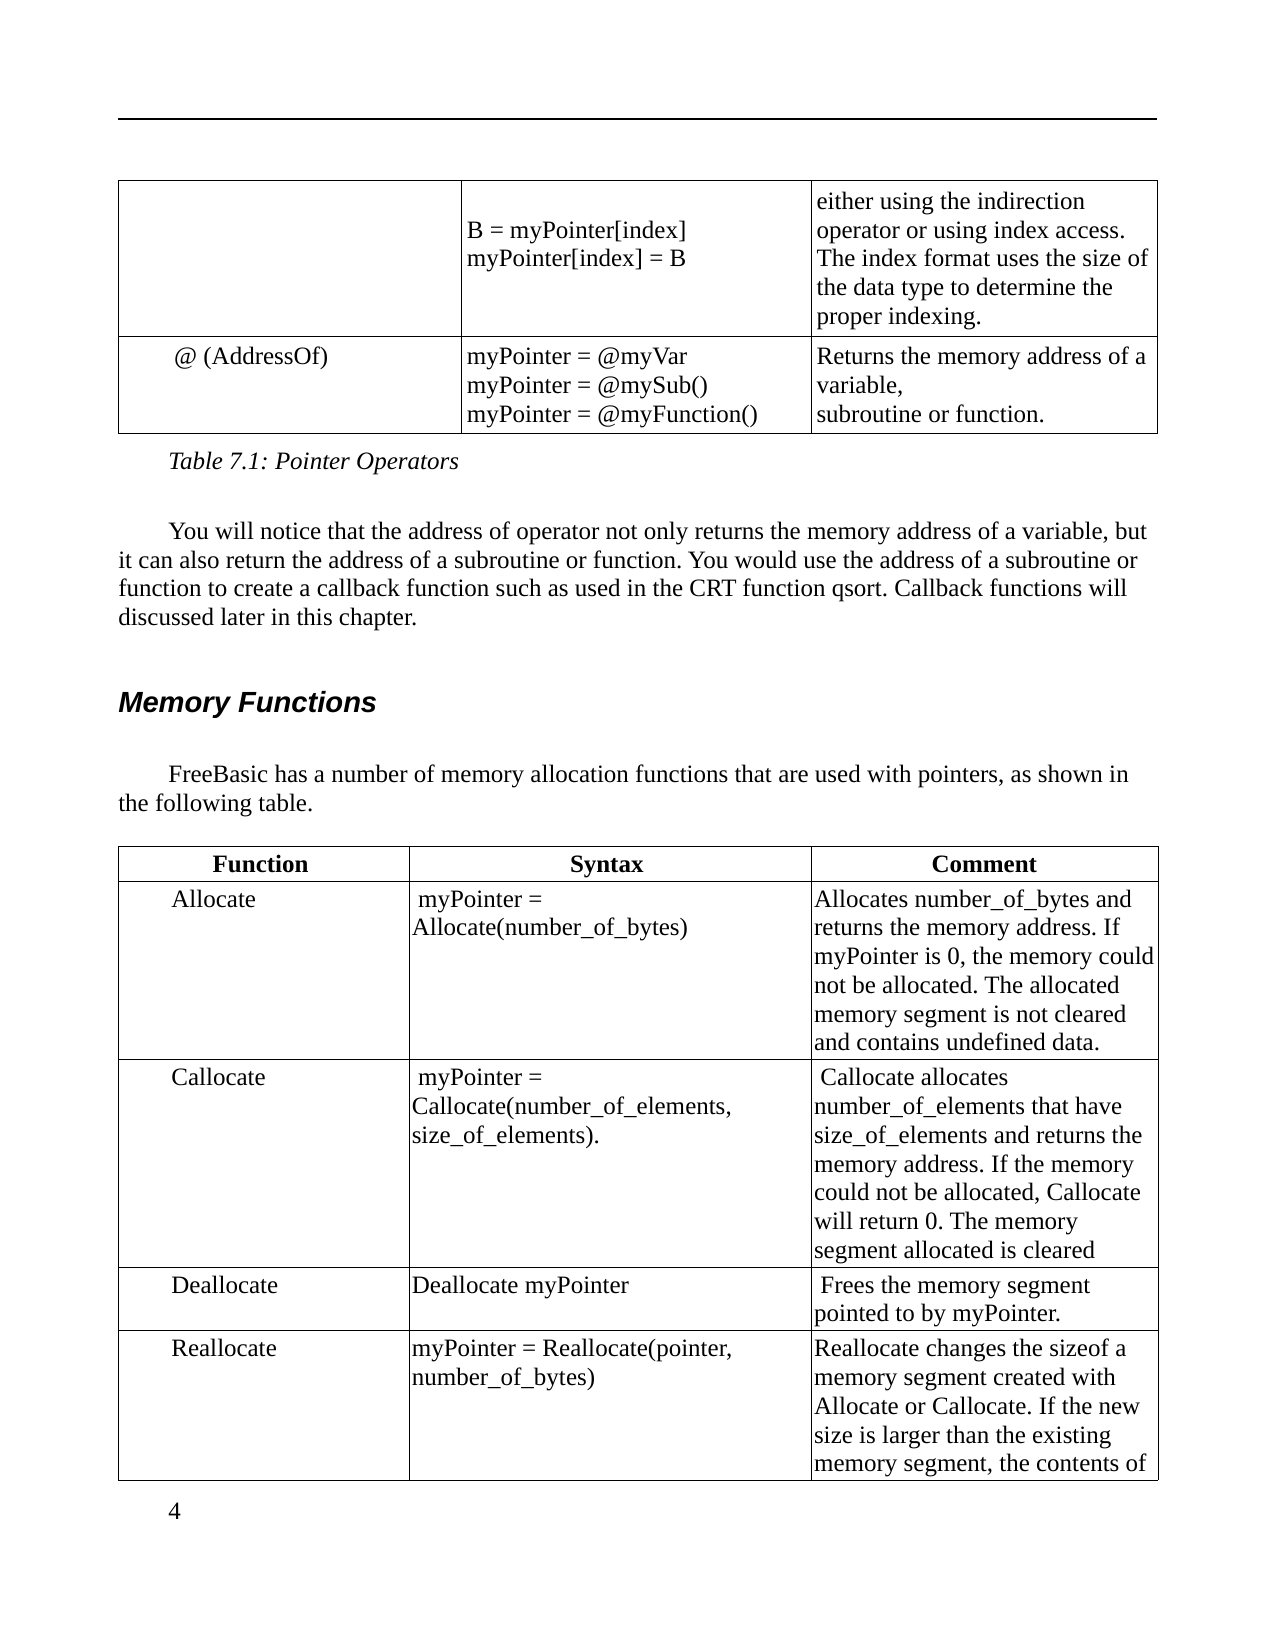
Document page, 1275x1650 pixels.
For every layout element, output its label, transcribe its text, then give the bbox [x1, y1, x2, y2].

table_cell myPointer = Reallocate(pointer, number_of_bytes) [410, 1331, 811, 1480]
table_cell Callocate [119, 1060, 409, 1267]
table_header Comment [812, 847, 1158, 881]
table_cell Frees the memory segment pointed to by myPointer. [812, 1268, 1158, 1330]
table_cell Callocate allocates number_of_elements that have size_of_elements and returns the memory address. If the memory could not be allocated, Callocate will return 0. The memory segment allocated is cleared [812, 1060, 1158, 1267]
table_cell B = myPointer[index] myPointer[index] = B [462, 181, 811, 336]
table_cell Reallocate changes the sizeof a memory segment created with Allocate or Callocate. If the new size is larger than the existing memory segment, the contents of [812, 1331, 1158, 1480]
table_cell Allocates number_of_bytes and returns the memory address. If myPointer is 0, the memory could not be allocated. The allocated memory segment is not cleared and contains undefined data. [812, 882, 1158, 1059]
table_cell Reallocate [119, 1331, 409, 1480]
subtitle Memory Functions [118, 685, 1157, 718]
table_cell myPointer = Callocate(number_of_elements, size_of_elements). [410, 1060, 811, 1267]
table_cell @ (AddressOf) [119, 337, 461, 433]
table_cell either using the indirection operator or using index access. The index format uses the size of the data type to determine the proper indexing. [812, 181, 1157, 336]
table_header Function [119, 847, 409, 881]
table_cell Deallocate myPointer [410, 1268, 811, 1330]
text Table 7.1: Pointer Operators [118, 446, 1157, 475]
table_cell myPointer = @myVar myPointer = @mySub() myPointer = @myFunction() [462, 337, 811, 433]
table_cell Returns the memory address of a variable, subroutine or function. [812, 337, 1157, 433]
table_cell Deallocate [119, 1268, 409, 1330]
text FreeBasic has a number of memory allocation functions that are used with pointers, as shown in the following table. [118, 759, 1157, 817]
table_cell Allocate [119, 882, 409, 1059]
table_cell myPointer = Allocate(number_of_bytes) [410, 882, 811, 1059]
table_header Syntax [410, 847, 811, 881]
text You will notice that the address of operator not only returns the memory address of a variable, but it can also return the address of a subroutine or function. You would use the address of a subroutine or function to create a callback function such as used in the CRT function qsort. Callback functions will discussed later in this chapter. [118, 516, 1157, 631]
table_cell [119, 181, 461, 336]
